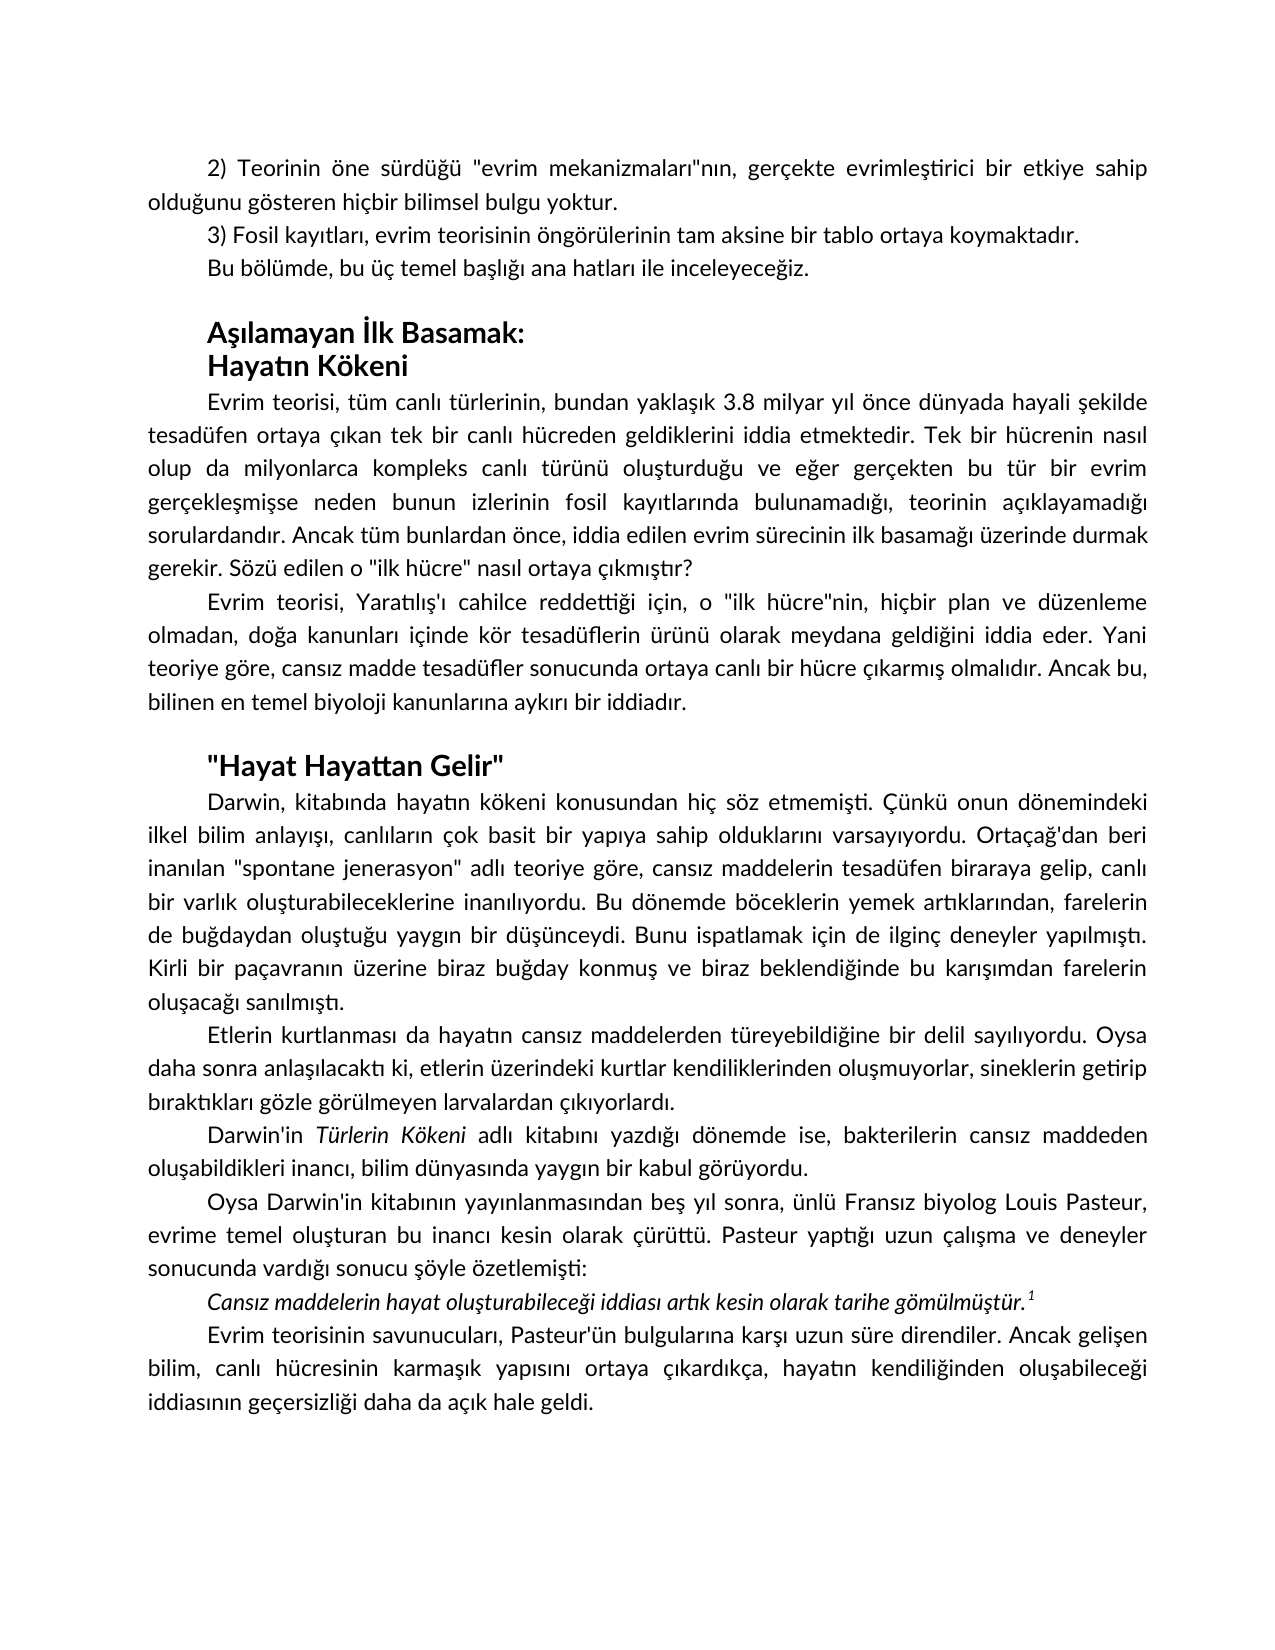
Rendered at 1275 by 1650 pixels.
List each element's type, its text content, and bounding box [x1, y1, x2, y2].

text Evrim teorisi, tüm canlı türlerinin, bundan yaklaşık 3.8 milyar yıl önce dünyada hayali şekilde tesadüfen ortaya çıkan tek bir canlı hücreden geldiklerini iddia etmektedir. Tek bir hücrenin nasıl olup da milyonlarca kompleks canlı türünü oluşturduğu ve eğer gerçekten bu tür bir evrim gerçekleşmişse neden bunun izlerinin fosil kayıtlarında bulunamadığı, teorinin açıklayamadığı sorulardandır. Ancak tüm bunlardan önce, iddia edilen evrim sürecinin ilk basamağı üzerinde durmak gerekir. Sözü edilen o "ilk hücre" nasıl ortaya çıkmıştır? [148, 383, 1149, 583]
text 3) Fosil kayıtları, evrim teorisinin öngörülerinin tam aksine bir tablo ortaya koymaktadır. [148, 217, 1149, 250]
text Cansız maddelerin hayat oluşturabileceği iddiası artık kesin olarak tarihe gömülmüştür.1 [148, 1283, 1149, 1317]
text Darwin'in Türlerin Kökeni adlı kitabını yazdığı dönemde ise, bakterilerin cansız maddeden oluşabildikleri inancı, bilim dünyasında yaygın bir kabul görüyordu. [148, 1117, 1149, 1183]
text Evrim teorisinin savunucuları, Pasteur'ün bulgularına karşı uzun süre direndiler. Ancak gelişen bilim, canlı hücresinin karmaşık yapısını ortaya çıkardıkça, hayatın kendiliğinden oluşabileceği iddiasının geçersizliği daha da açık hale geldi. [148, 1317, 1149, 1417]
subtitle Hayatın Kökeni [148, 350, 1149, 383]
text Bu bölümde, bu üç temel başlığı ana hatları ile inceleyeceğiz. [148, 250, 1149, 283]
text Evrim teorisi, Yaratılış'ı cahilce reddettiği için, o "ilk hücre"nin, hiçbir plan ve düzenleme olmadan, doğa kanunları içinde kör tesadüflerin ürünü olarak meydana geldiğini iddia eder. Yani teoriye göre, cansız madde tesadüfler sonucunda ortaya canlı bir hücre çıkarmış olmalıdır. Ancak bu, bilinen en temel biyoloji kanunlarına aykırı bir iddiadır. [148, 583, 1149, 717]
subtitle Aşılamayan İlk Basamak: [148, 317, 1149, 350]
text Darwin, kitabında hayatın kökeni konusundan hiç söz etmemişti. Çünkü onun dönemindeki ilkel bilim anlayışı, canlıların çok basit bir yapıya sahip olduklarını varsayıyordu. Ortaçağ'dan beri inanılan "spontane jenerasyon" adlı teoriye göre, cansız maddelerin tesadüfen biraraya gelip, canlı bir varlık oluşturabileceklerine inanılıyordu. Bu dönemde böceklerin yemek artıklarından, farelerin de buğdaydan oluştuğu yaygın bir düşünceydi. Bunu ispatlamak için de ilginç deneyler yapılmıştı. Kirli bir paçavranın üzerine biraz buğday konmuş ve biraz beklendiğinde bu karışımdan farelerin oluşacağı sanılmıştı. [148, 783, 1149, 1017]
text Etlerin kurtlanması da hayatın cansız maddelerden türeyebildiğine bir delil sayılıyordu. Oysa daha sonra anlaşılacaktı ki, etlerin üzerindeki kurtlar kendiliklerinden oluşmuyorlar, sineklerin getirip bıraktıkları gözle görülmeyen larvalardan çıkıyorlardı. [148, 1017, 1149, 1117]
subtitle "Hayat Hayattan Gelir" [148, 750, 1149, 783]
text Oysa Darwin'in kitabının yayınlanmasından beş yıl sonra, ünlü Fransız biyolog Louis Pasteur, evrime temel oluşturan bu inancı kesin olarak çürüttü. Pasteur yaptığı uzun çalışma ve deneyler sonucunda vardığı sonucu şöyle özetlemişti: [148, 1183, 1149, 1283]
text 2) Teorinin öne sürdüğü "evrim mekanizmaları"nın, gerçekte evrimleştirici bir etkiye sahip olduğunu gösteren hiçbir bilimsel bulgu yoktur. [148, 150, 1149, 217]
